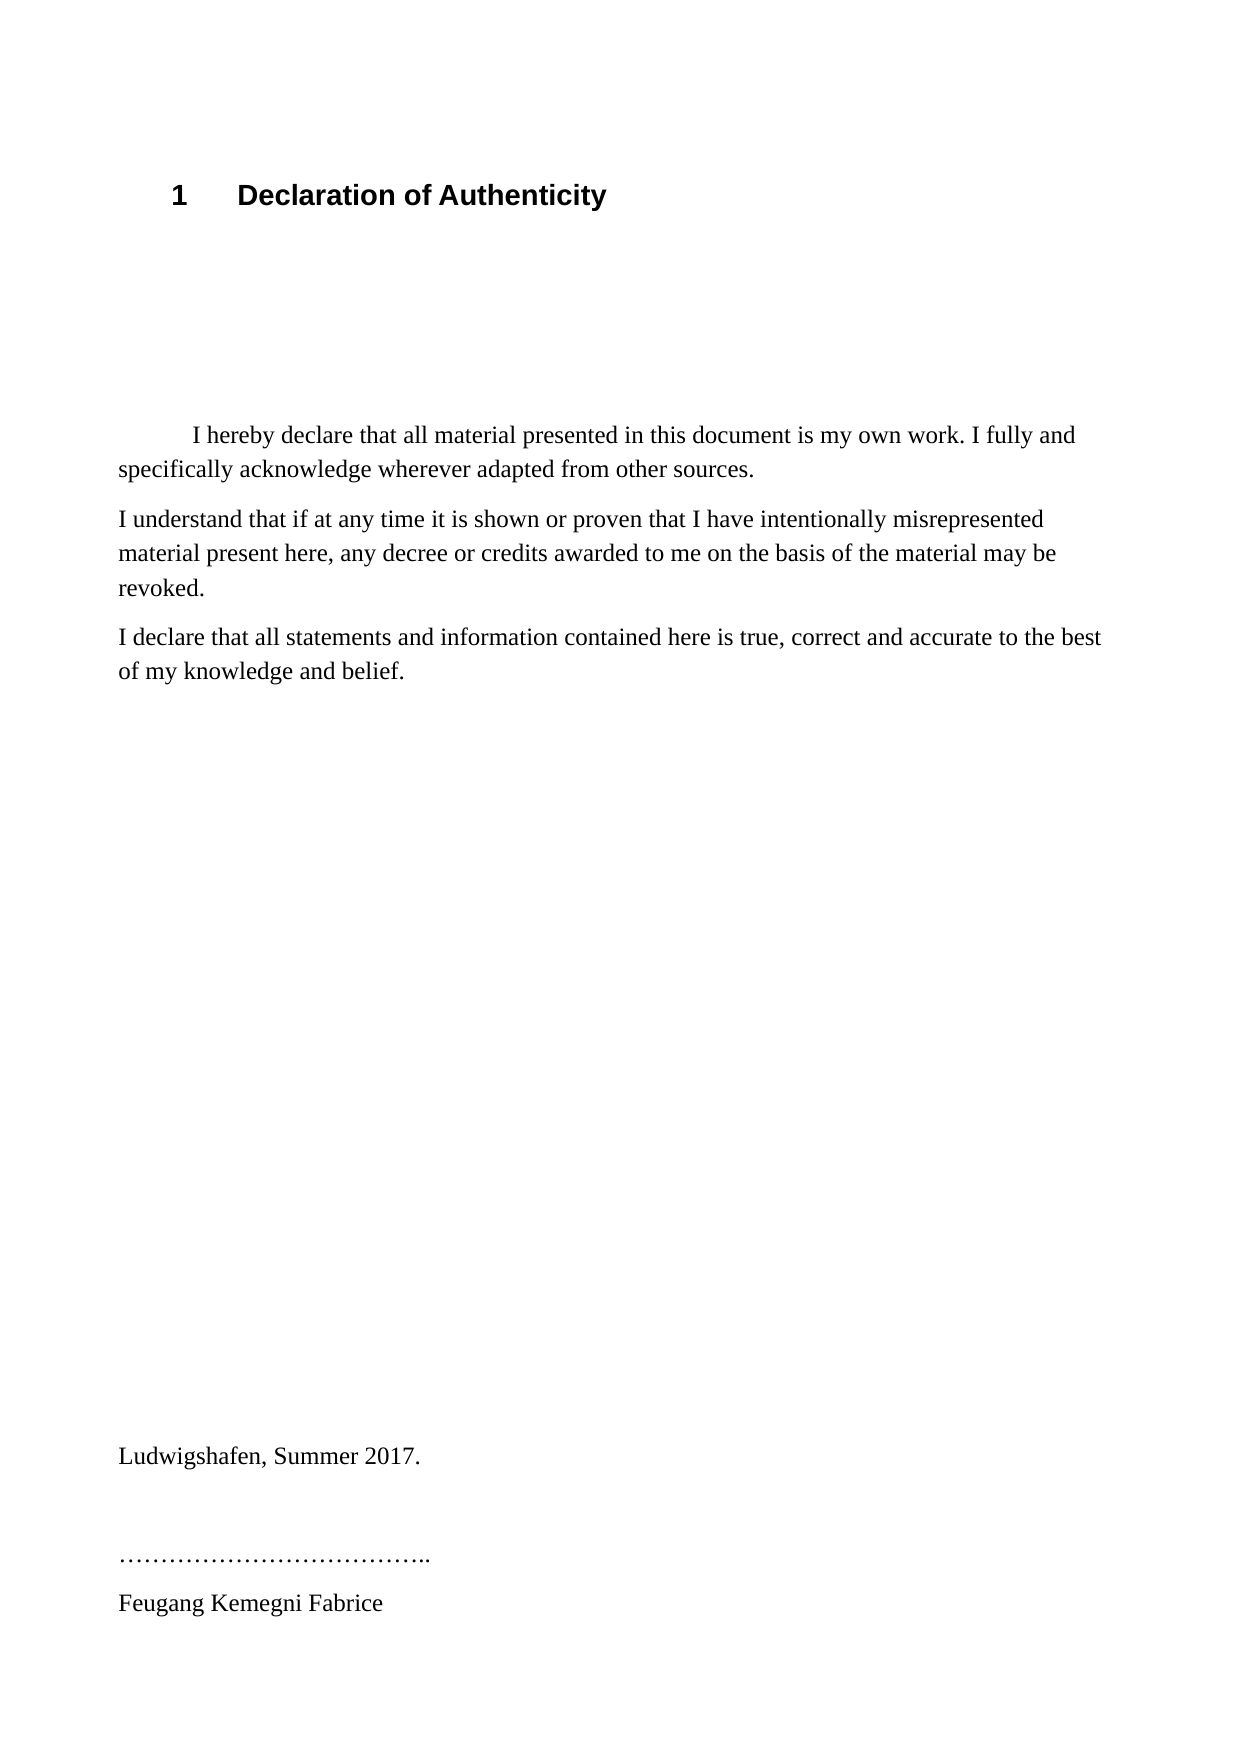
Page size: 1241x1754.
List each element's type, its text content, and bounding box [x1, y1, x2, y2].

text I hereby declare that all material presented in this document is my own work. I fully and specifically acknowledge wherever adapted from other sources. [118, 420, 1122, 483]
text Ludwigshafen, Summer 2017. [118, 1441, 1122, 1470]
text I understand that if at any time it is shown or proven that I have intentionally misrepresented material present here, any decree or credits awarded to me on the basis of the material may be revoked. [118, 504, 1122, 601]
text ……………………………….. [118, 1539, 1122, 1568]
text I declare that all statements and information contained here is true, correct and accurate to the best of my knowledge and belief. [118, 622, 1122, 685]
text Feugang Kemegni Fabrice [118, 1588, 1122, 1617]
subtitle Declaration of Authenticity [163, 178, 1122, 211]
